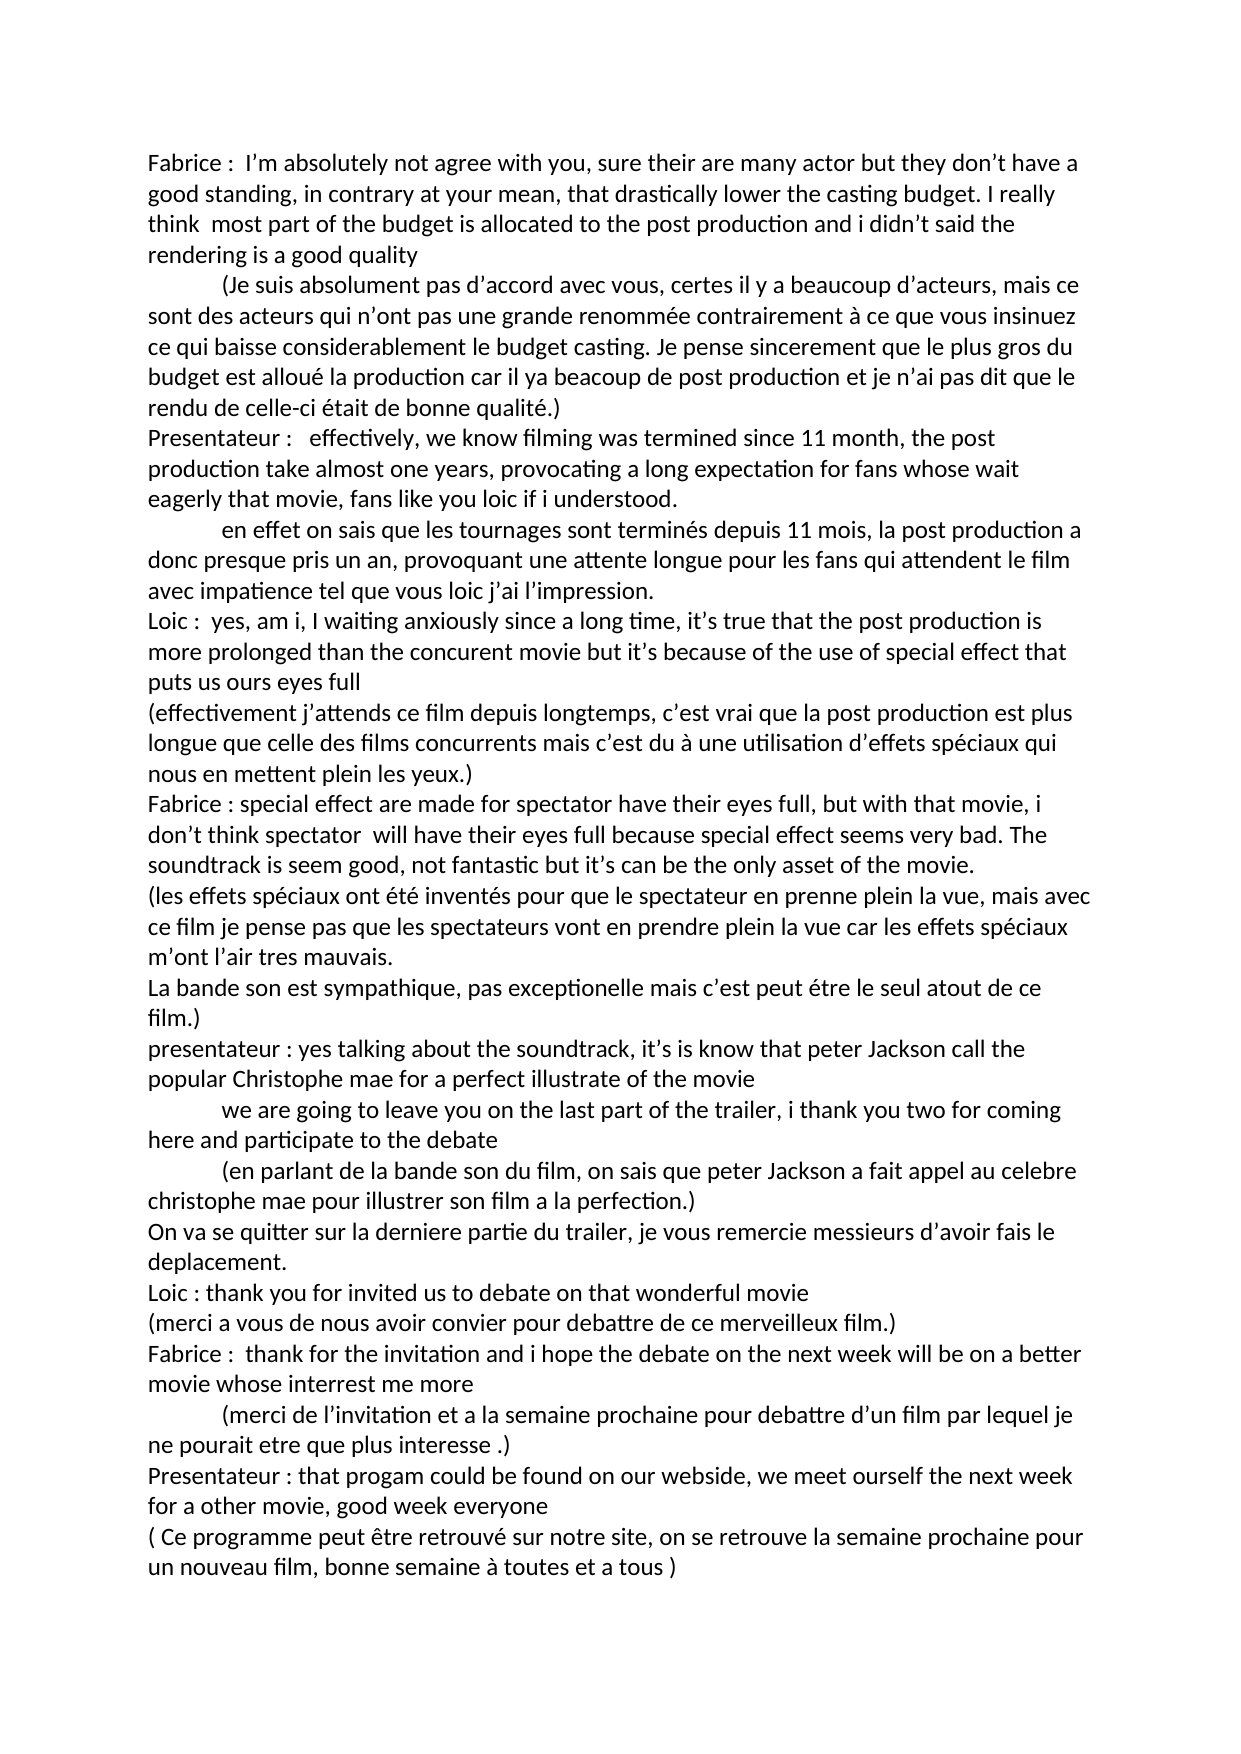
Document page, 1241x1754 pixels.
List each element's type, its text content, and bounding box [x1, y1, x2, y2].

text (merci de l’invitation et a la semaine prochaine pour debattre d’un film par lequel je ne pourait etre que plus interesse .) [148, 1399, 1093, 1460]
text (effectivement j’attends ce film depuis longtemps, c’est vrai que la post production est plus longue que celle des films concurrents mais c’est du à une utilisation d’effets spéciaux qui nous en mettent plein les yeux.) [148, 697, 1093, 788]
text (merci a vous de nous avoir convier pour debattre de ce merveilleux film.) [148, 1307, 1093, 1338]
text Loic : thank you for invited us to debate on that wonderful movie [148, 1277, 1093, 1307]
text (les effets spéciaux ont été inventés pour que le spectateur en prenne plein la vue, mais avec ce film je pense pas que les spectateurs vont en prendre plein la vue car les effets spéciaux m’ont l’air tres mauvais. [148, 880, 1093, 972]
text On va se quitter sur la derniere partie du trailer, je vous remercie messieurs d’avoir fais le deplacement. [148, 1216, 1093, 1277]
text Presentateur : effectively, we know filming was termined since 11 month, the post production take almost one years, provocating a long expectation for fans whose wait eagerly that movie, fans like you loic if i understood. [148, 422, 1093, 514]
text Fabrice : I’m absolutely not agree with you, sure their are many actor but they don’t have a good standing, in contrary at your mean, that drastically lower the casting budget. I really think most part of the budget is allocated to the post production and i didn’t said the rendering is a good quality [148, 148, 1093, 270]
text (en parlant de la bande son du film, on sais que peter Jackson a fait appel au celebre christophe mae pour illustrer son film a la perfection.) [148, 1155, 1093, 1216]
text Loic : yes, am i, I waiting anxiously since a long time, it’s true that the post production is more prolonged than the concurent movie but it’s because of the use of special effect that puts us ours eyes full [148, 605, 1093, 697]
text Fabrice : thank for the invitation and i hope the debate on the next week will be on a better movie whose interrest me more [148, 1338, 1093, 1399]
text we are going to leave you on the last part of the trailer, i thank you two for coming here and participate to the debate [148, 1094, 1093, 1155]
text (Je suis absolument pas d’accord avec vous, certes il y a beaucoup d’acteurs, mais ce sont des acteurs qui n’ont pas une grande renommée contrairement à ce que vous insinuez ce qui baisse considerablement le budget casting. Je pense sincerement que le plus gros du budget est alloué la production car il ya beacoup de post production et je n’ai pas dit que le rendu de celle-ci était de bonne qualité.) [148, 270, 1093, 422]
text ( Ce programme peut être retrouvé sur notre site, on se retrouve la semaine prochaine pour un nouveau film, bonne semaine à toutes et a tous ) [148, 1521, 1093, 1582]
text en effet on sais que les tournages sont terminés depuis 11 mois, la post production a donc presque pris un an, provoquant une attente longue pour les fans qui attendent le film avec impatience tel que vous loic j’ai l’impression. [148, 514, 1093, 605]
text Presentateur : that progam could be found on our webside, we meet ourself the next week for a other movie, good week everyone [148, 1460, 1093, 1521]
text presentateur : yes talking about the soundtrack, it’s is know that peter Jackson call the popular Christophe mae for a perfect illustrate of the movie [148, 1033, 1093, 1094]
text Fabrice : special effect are made for spectator have their eyes full, but with that movie, i don’t think spectator will have their eyes full because special effect seems very bad. The soundtrack is seem good, not fantastic but it’s can be the only asset of the movie. [148, 788, 1093, 880]
text La bande son est sympathique, pas exceptionelle mais c’est peut étre le seul atout de ce film.) [148, 972, 1093, 1033]
